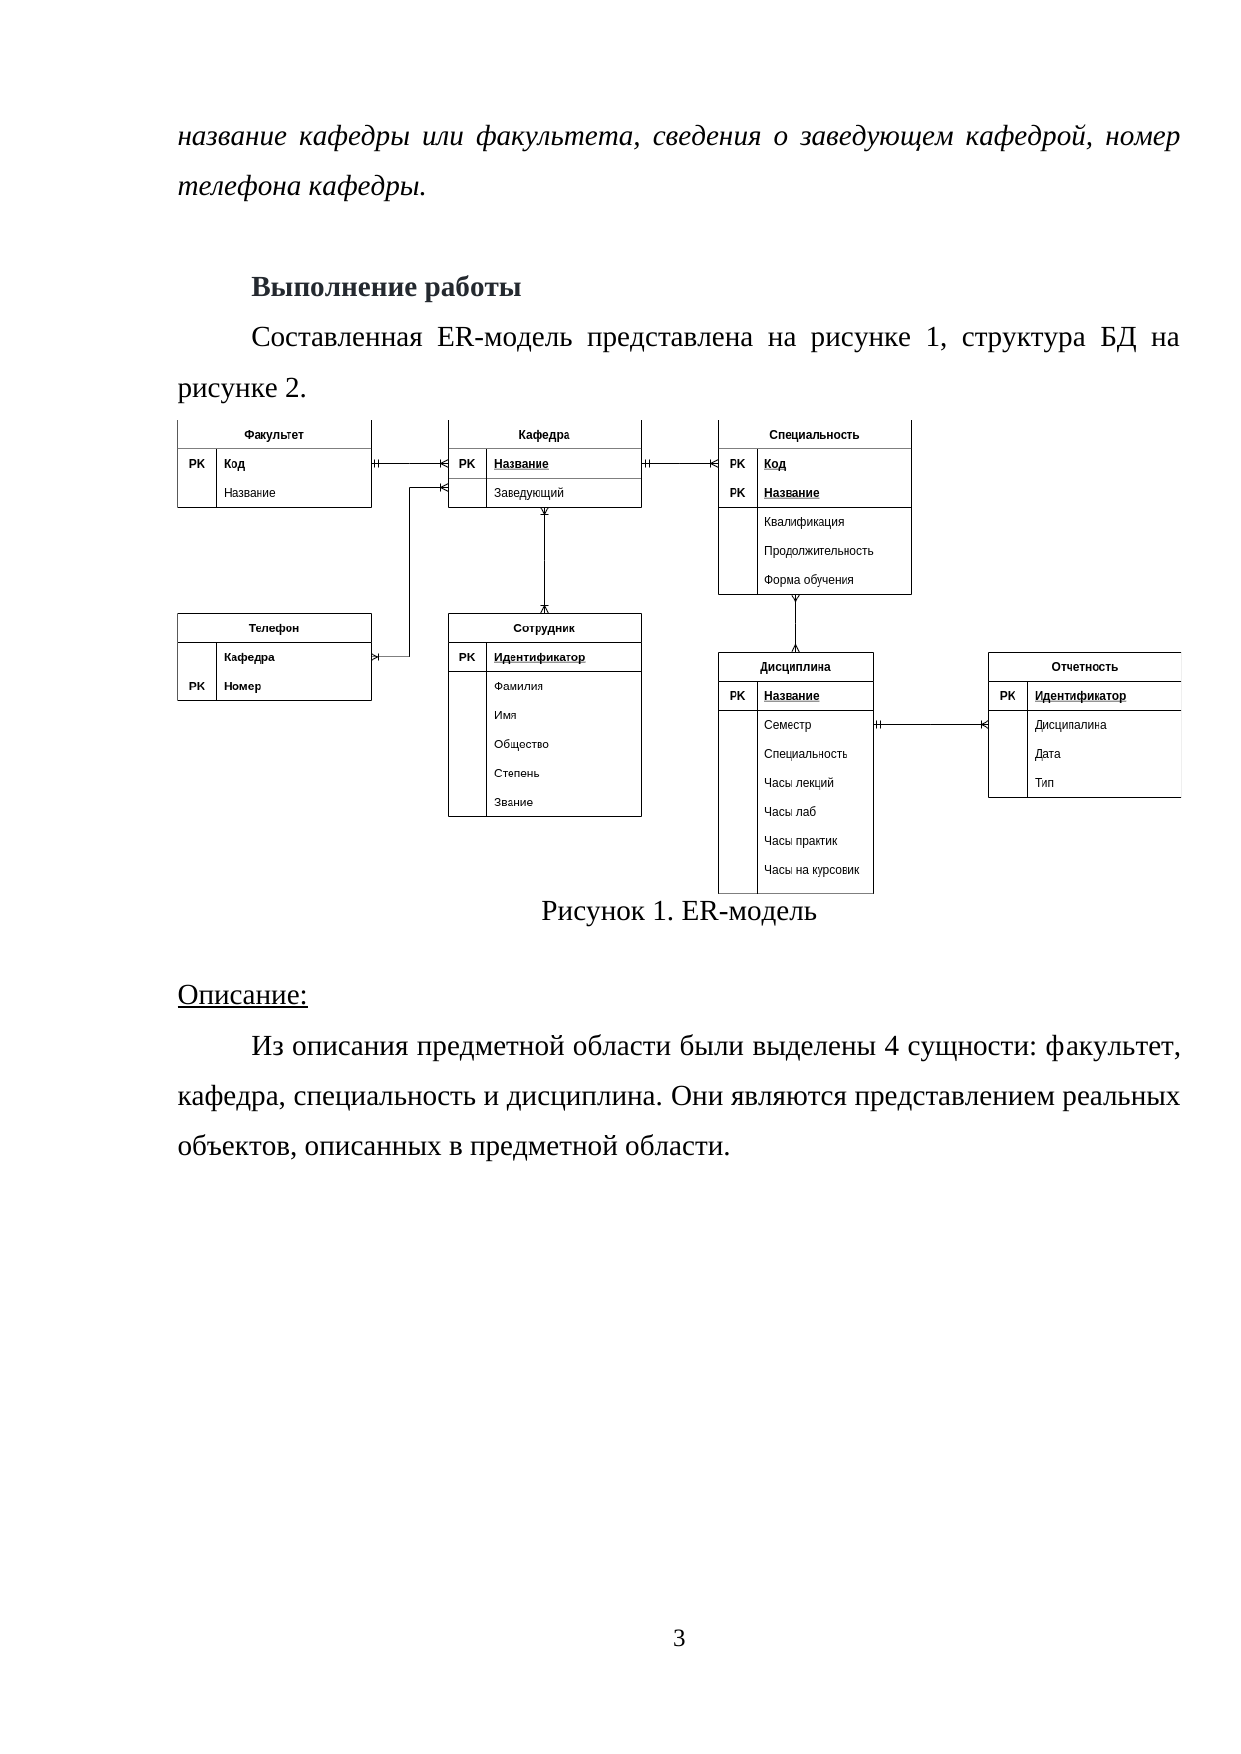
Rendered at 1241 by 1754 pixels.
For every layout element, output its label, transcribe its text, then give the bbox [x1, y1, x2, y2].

text Из описания предметной области были выделены 4 сущности: факультет, кафедра, специальность и дисциплина. Они являются представлением реальных объектов, описанных в предметной области. [177, 1028, 1181, 1162]
text Составленная ER-модель представлена на рисунке 1, структура БД на рисунке 2. [177, 319, 1181, 403]
text название кафедры или факультета, сведения о заведующем кафедрой, номер телефона кафедры. [177, 118, 1181, 202]
text Описание: [177, 977, 1181, 1011]
text Выполнение работы [177, 269, 1181, 303]
text Рисунок 1. ER-модель [177, 894, 1181, 927]
picture [177, 420, 1182, 894]
